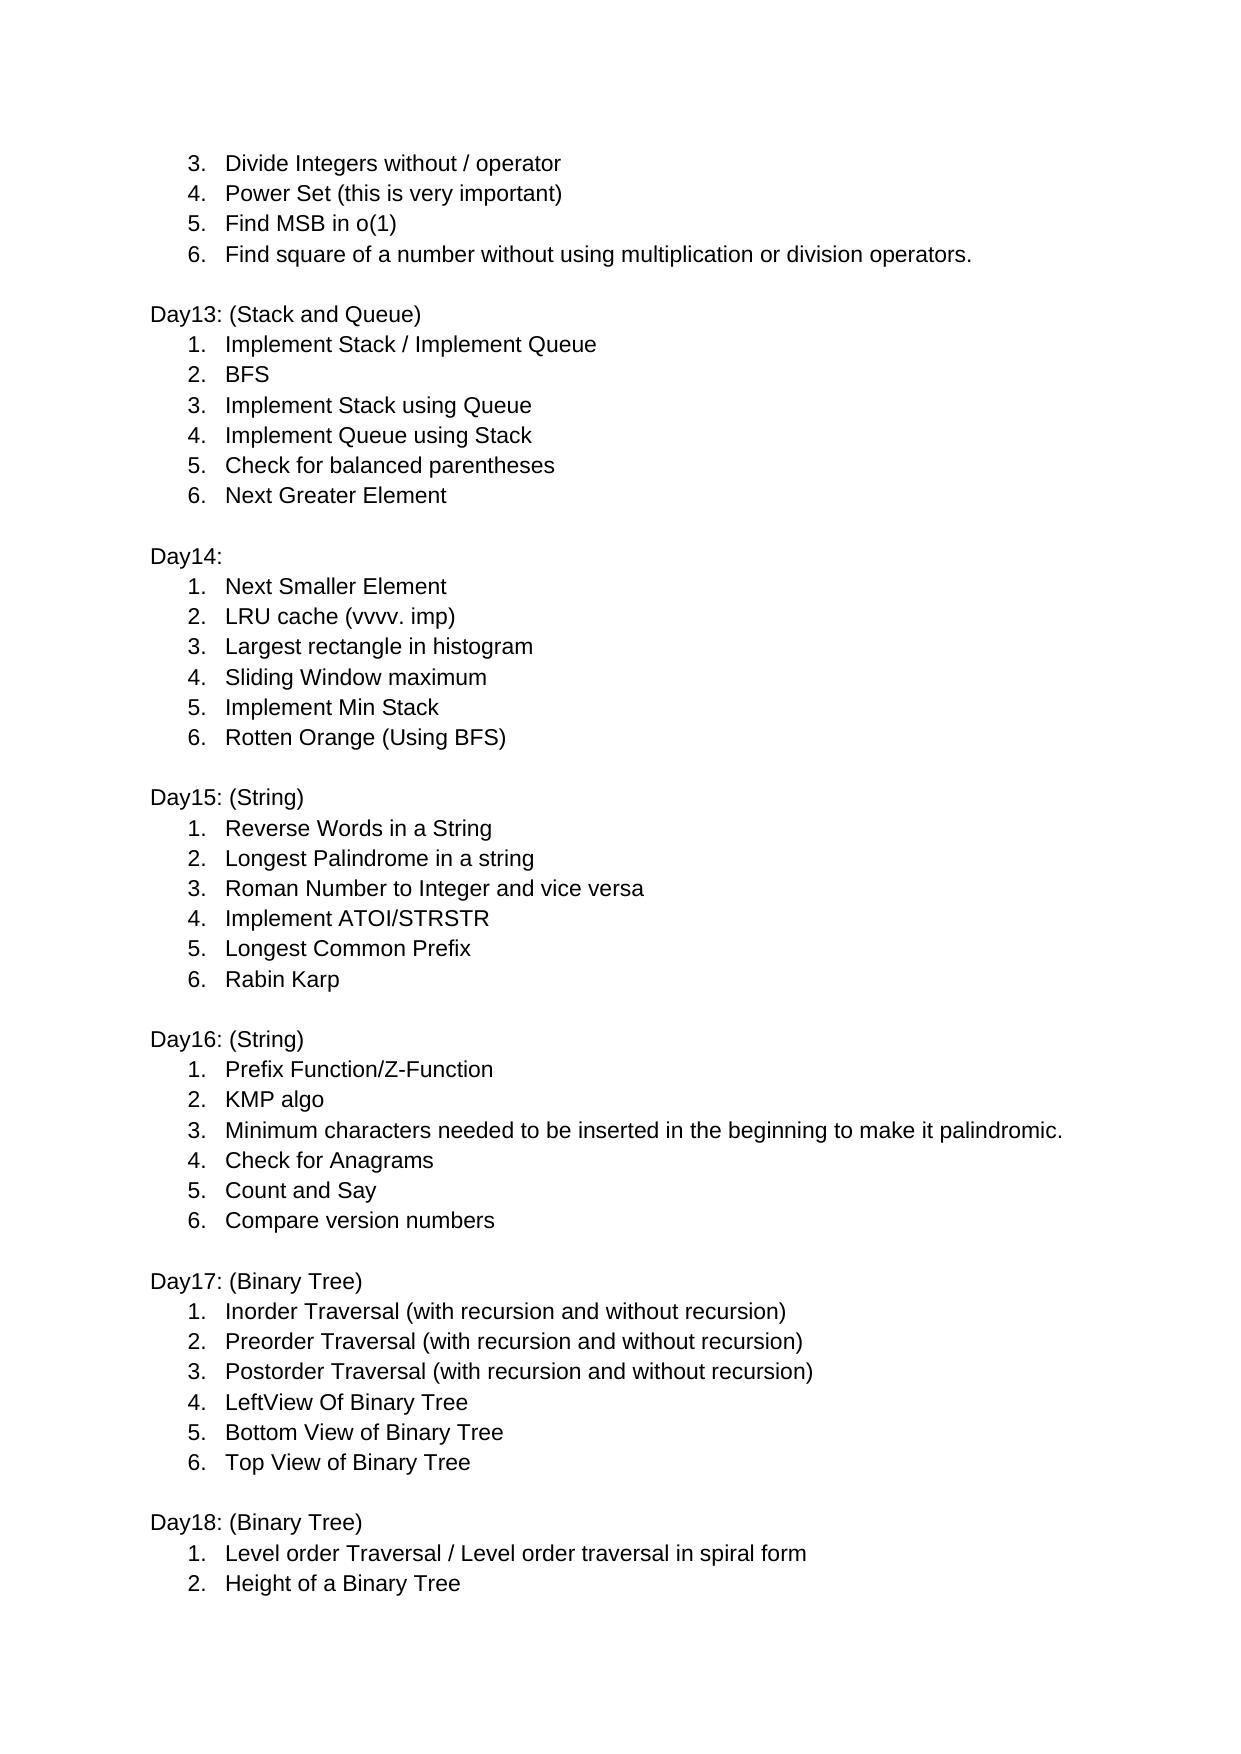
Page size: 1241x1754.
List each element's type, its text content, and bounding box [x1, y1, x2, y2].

text Day16: (String) [150, 1026, 1090, 1052]
list LRU cache (vvvv. imp) [187, 603, 1090, 629]
list Postorder Traversal (with recursion and without recursion) [187, 1358, 1090, 1385]
list Implement Stack using Queue [187, 392, 1090, 418]
list Implement Queue using Stack [187, 422, 1090, 448]
list Power Set (this is very important) [187, 180, 1090, 207]
list Longest Palindrome in a string [187, 845, 1090, 871]
text Day17: (Binary Tree) [150, 1268, 1090, 1294]
list Largest rectangle in histogram [187, 633, 1090, 660]
list Next Smaller Element [187, 573, 1090, 599]
list Find square of a number without using multiplication or division operators. [187, 241, 1090, 297]
list Top View of Binary Tree [187, 1449, 1090, 1475]
list Sliding Window maximum [187, 663, 1090, 690]
list Implement ATOI/STRSTR [187, 905, 1090, 932]
list Preorder Traversal (with recursion and without recursion) [187, 1328, 1090, 1354]
list Longest Common Prefix [187, 935, 1090, 962]
text Day13: (Stack and Queue) [150, 301, 1090, 327]
list Rotten Orange (Using BFS) [187, 724, 1090, 750]
list LeftView Of Binary Tree [187, 1388, 1090, 1415]
text Day14: [150, 543, 1090, 569]
list Prefix Function/Z-Function [187, 1056, 1090, 1083]
list Rabin Karp [187, 966, 1090, 1022]
text Day18: (Binary Tree) [150, 1509, 1090, 1536]
list Bottom View of Binary Tree [187, 1419, 1090, 1445]
list Find MSB in o(1) [187, 210, 1090, 237]
list Roman Number to Integer and vice versa [187, 875, 1090, 901]
list Minimum characters needed to be inserted in the beginning to make it palindromic. [187, 1117, 1090, 1143]
list Divide Integers without / operator [187, 150, 1090, 176]
list Compare version numbers [187, 1207, 1090, 1234]
list BFS [187, 361, 1090, 388]
list Next Greater Element [187, 482, 1090, 509]
list Height of a Binary Tree [187, 1570, 1090, 1596]
list Reverse Words in a String [187, 814, 1090, 841]
list Inorder Traversal (with recursion and without recursion) [187, 1298, 1090, 1324]
list Implement Min Stack [187, 694, 1090, 720]
list Check for balanced parentheses [187, 452, 1090, 478]
list KMP algo [187, 1086, 1090, 1113]
list Count and Say [187, 1177, 1090, 1203]
list Level order Traversal / Level order traversal in spiral form [187, 1539, 1090, 1566]
text Day15: (String) [150, 784, 1090, 811]
list Implement Stack / Implement Queue [187, 331, 1090, 358]
list Check for Anagrams [187, 1147, 1090, 1173]
